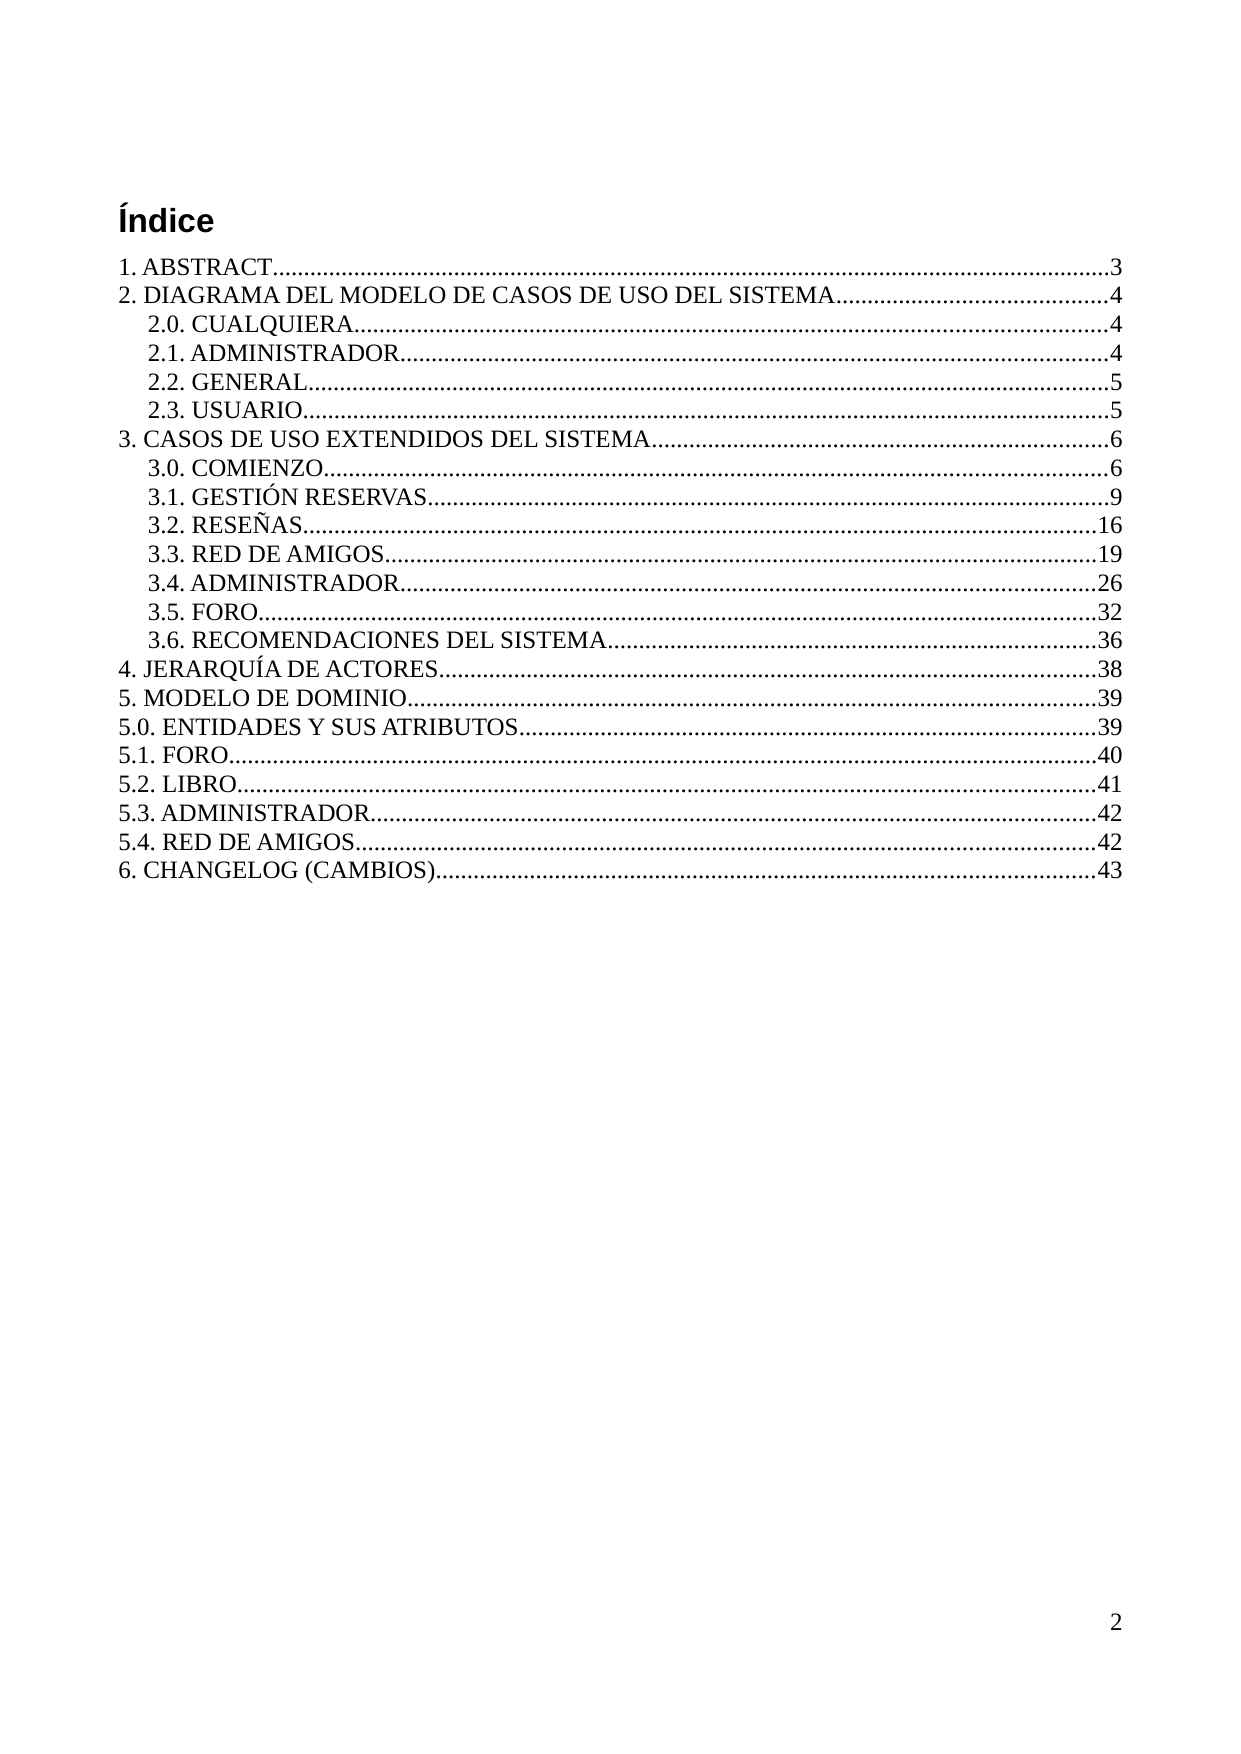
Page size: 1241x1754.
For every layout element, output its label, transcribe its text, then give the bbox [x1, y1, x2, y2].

text 6. CHANGELOG (CAMBIOS) 43 [118, 855, 1122, 884]
text 5.4. RED DE AMIGOS 42 [118, 827, 1122, 855]
text 3.1. GESTIÓN RESERVAS 9 [148, 482, 1122, 510]
text 3.4. ADMINISTRADOR 26 [148, 568, 1122, 597]
text 1. ABSTRACT 3 [118, 252, 1122, 280]
text 3.3. RED DE AMIGOS 19 [148, 539, 1122, 568]
text 4. JERARQUÍA DE ACTORES 38 [118, 654, 1122, 683]
text 5.2. LIBRO 41 [118, 769, 1122, 798]
subtitle Índice [118, 201, 1122, 239]
text 3.5. FORO 32 [148, 597, 1122, 625]
text 5. MODELO DE DOMINIO 39 [118, 683, 1122, 712]
text 2.2. GENERAL 5 [148, 367, 1122, 395]
text 2. DIAGRAMA DEL MODELO DE CASOS DE USO DEL SISTEMA 4 [118, 280, 1122, 309]
text 2.1. ADMINISTRADOR 4 [148, 338, 1122, 367]
text 2.0. CUALQUIERA 4 [148, 309, 1122, 338]
text 3.0. COMIENZO 6 [148, 453, 1122, 482]
text 5.3. ADMINISTRADOR 42 [118, 798, 1122, 827]
text 5.0. ENTIDADES Y SUS ATRIBUTOS 39 [118, 712, 1122, 740]
text 3. CASOS DE USO EXTENDIDOS DEL SISTEMA 6 [118, 424, 1122, 453]
text 3.6. RECOMENDACIONES DEL SISTEMA 36 [148, 625, 1122, 654]
text 5.1. FORO 40 [118, 740, 1122, 769]
text 3.2. RESEÑAS 16 [148, 510, 1122, 539]
text 2.3. USUARIO 5 [148, 395, 1122, 424]
